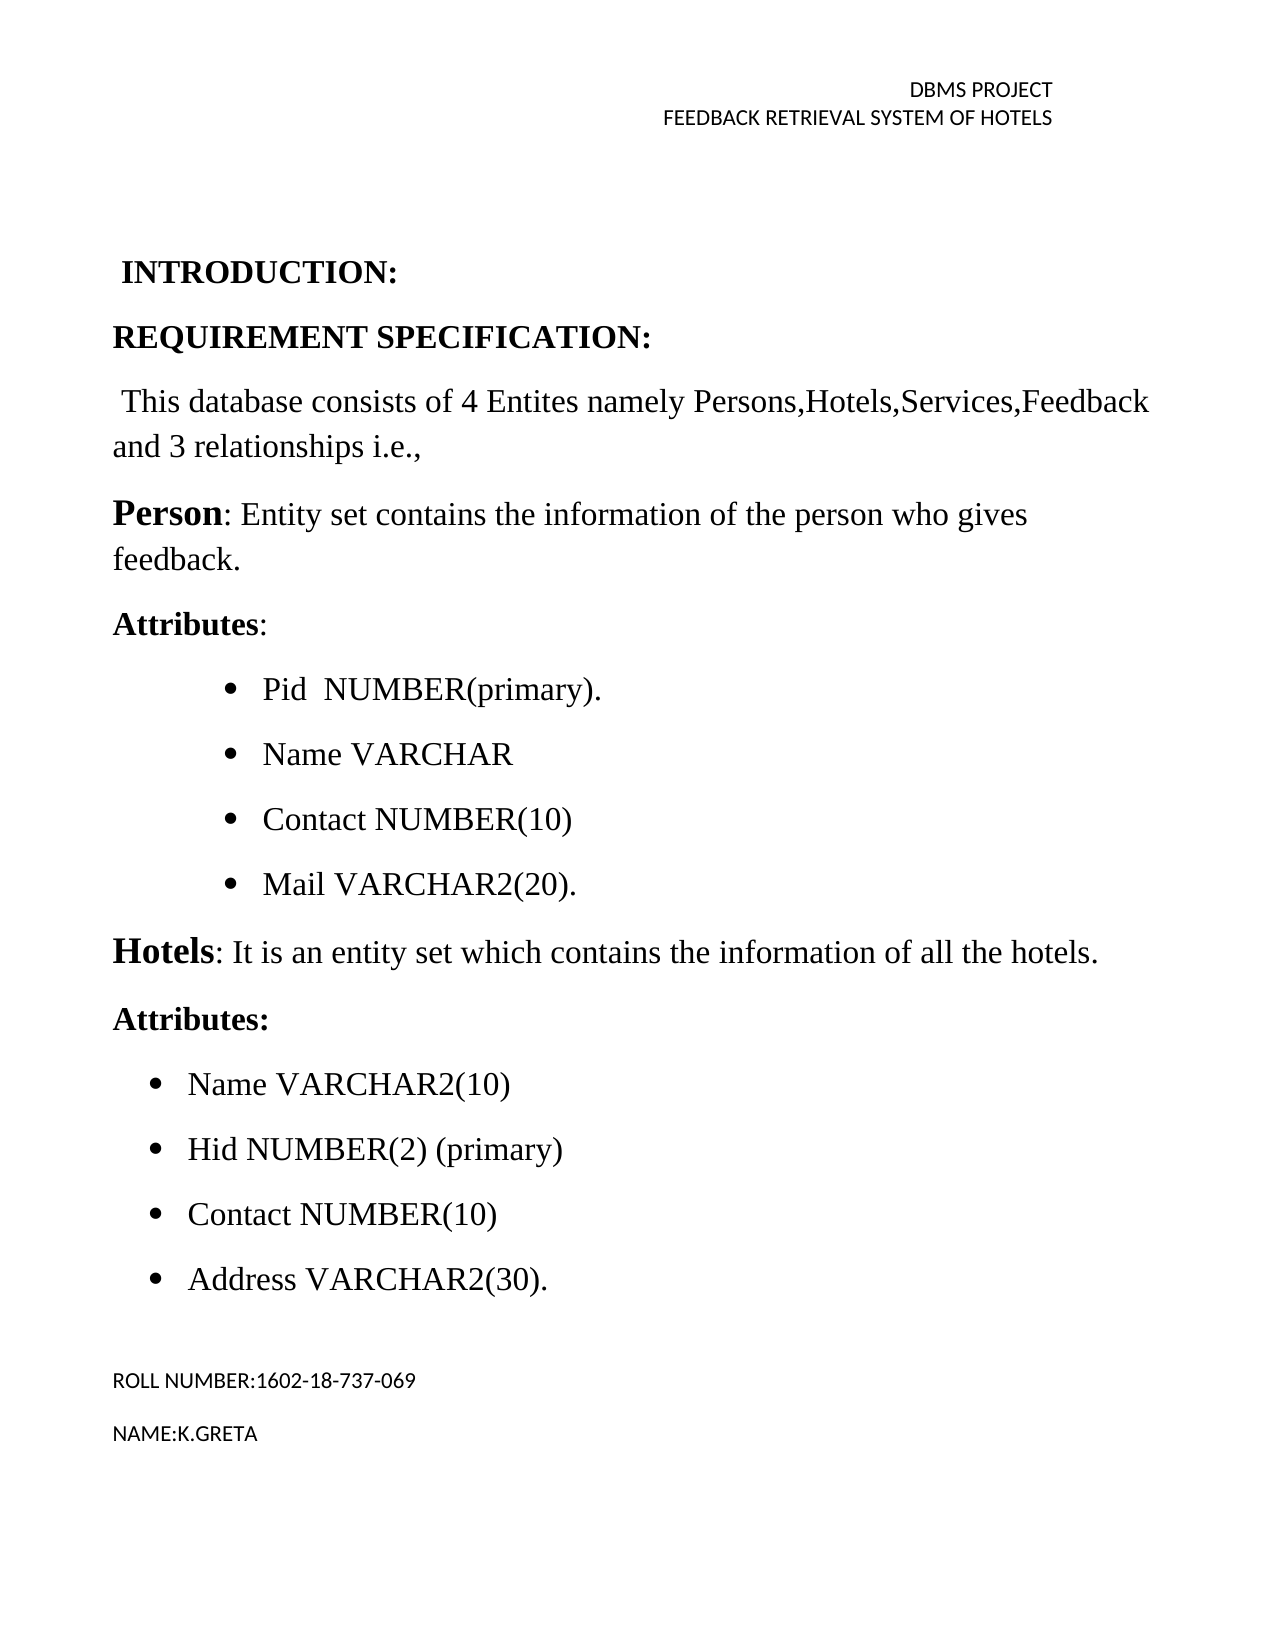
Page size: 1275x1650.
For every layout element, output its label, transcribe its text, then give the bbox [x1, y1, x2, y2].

list Name VARCHAR [225, 734, 1162, 773]
list Pid NUMBER(primary). [225, 669, 1162, 708]
list Contact NUMBER(10) [225, 799, 1162, 837]
text INTRODUCTION: [112, 252, 1162, 290]
list Address VARCHAR2(30). [150, 1259, 1162, 1297]
text This database consists of 4 Entites namely Persons,Hotels,Services,Feedback and 3 relationships i.e., [112, 382, 1162, 464]
text REQUIREMENT SPECIFICATION: [112, 317, 1162, 355]
list Mail VARCHAR2(20). [225, 864, 1162, 902]
list Contact NUMBER(10) [150, 1194, 1162, 1232]
list Name VARCHAR2(10) [150, 1064, 1162, 1103]
list Hid NUMBER(2) (primary) [150, 1129, 1162, 1167]
text Attributes: [112, 604, 1162, 643]
text Person: Entity set contains the information of the person who gives feedback. [112, 491, 1162, 578]
text Hotels: It is an entity set which contains the information of all the hotels. [112, 929, 1162, 972]
text Attributes: [112, 999, 1162, 1038]
